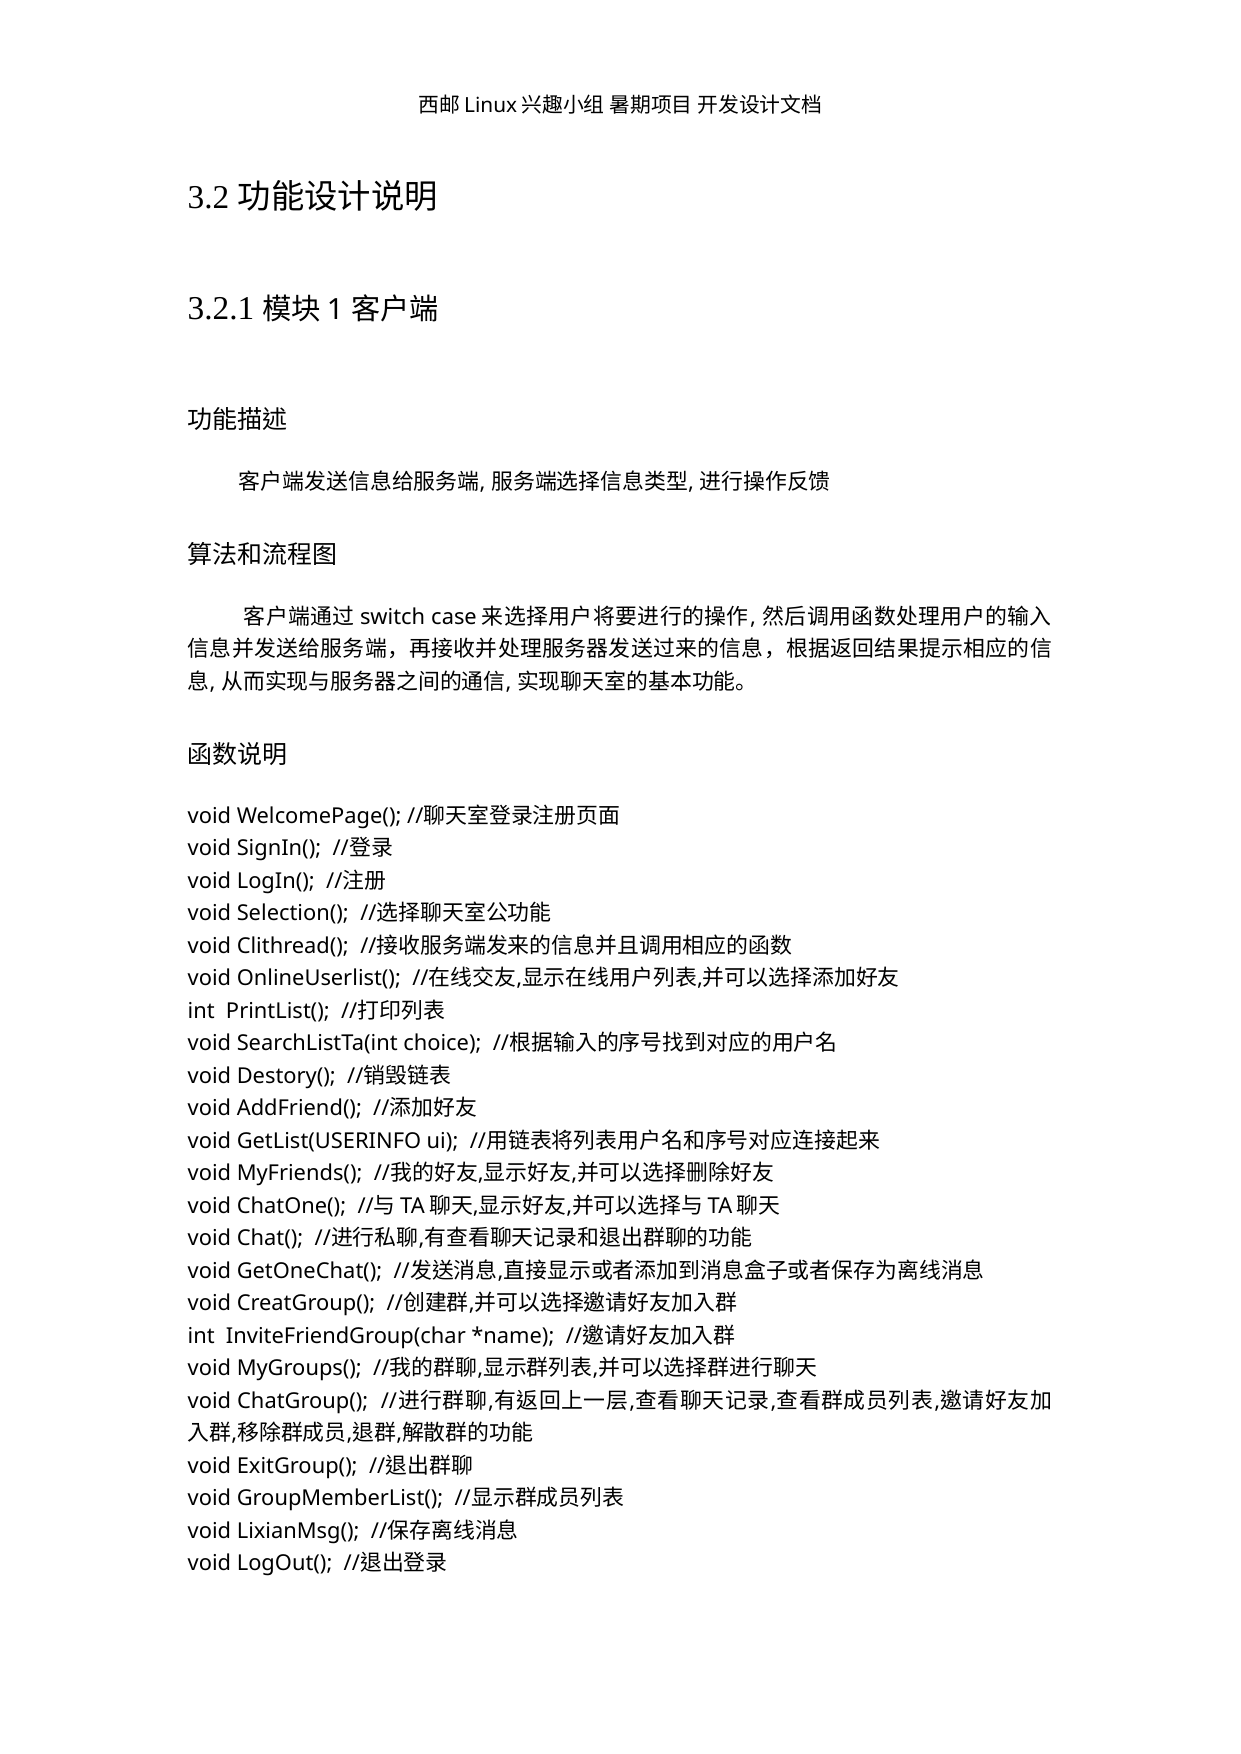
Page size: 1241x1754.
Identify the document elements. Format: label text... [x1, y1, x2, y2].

text void Chat(); //进行私聊,有查看聊天记录和退出群聊的功能 [187, 1221, 1053, 1253]
text void LogOut(); //退出登录 [187, 1546, 1053, 1578]
text void ChatOne(); //与TA聊天,显示好友,并可以选择与TA聊天 [187, 1188, 1053, 1221]
text void LixianMsg(); //保存离线消息 [187, 1513, 1053, 1546]
text void GroupMemberList(); //显示群成员列表 [187, 1481, 1053, 1513]
text void Clithread(); //接收服务端发来的信息并且调用相应的函数 [187, 928, 1053, 961]
text 客户端发送信息给服务端, 服务端选择信息类型, 进行操作反馈 [187, 463, 1053, 496]
text void GetOneChat(); //发送消息,直接显示或者添加到消息盒子或者保存为离线消息 [187, 1253, 1053, 1286]
text void ChatGroup(); //进行群聊,有返回上一层,查看聊天记录,查看群成员列表,邀请好友加入群,移除群成员,退群,解散群的功能 [187, 1383, 1053, 1448]
text void MyGroups(); //我的群聊,显示群列表,并可以选择群进行聊天 [187, 1351, 1053, 1383]
text void Selection(); //选择聊天室公功能 [187, 896, 1053, 928]
text void Destory(); //销毁链表 [187, 1058, 1053, 1091]
text void MyFriends(); //我的好友,显示好友,并可以选择删除好友 [187, 1156, 1053, 1188]
subtitle 功能描述 [187, 386, 1053, 451]
subtitle 函数说明 [187, 721, 1053, 786]
text int PrintList(); //打印列表 [187, 993, 1053, 1026]
text void AddFriend(); //添加好友 [187, 1091, 1053, 1123]
text 客户端通过switch case来选择用户将要进行的操作, 然后调用函数处理用户的输入信息并发送给服务端，再接收并处理服务器发送过来的信息，根据返回结果提示相应的信息, 从而实现与服务器之间的通信, 实现聊天室的基本功能。 [187, 598, 1053, 696]
subtitle 算法和流程图 [187, 521, 1053, 586]
text void WelcomePage(); //聊天室登录注册页面 [187, 798, 1053, 831]
text void ExitGroup(); //退出群聊 [187, 1448, 1053, 1481]
subtitle 功能设计说明 [187, 162, 1053, 227]
text void CreatGroup(); //创建群,并可以选择邀请好友加入群 [187, 1286, 1053, 1318]
text void SearchListTa(int choice); //根据输入的序号找到对应的用户名 [187, 1026, 1053, 1058]
subtitle 模块1 客户端 [187, 276, 1053, 341]
text void LogIn(); //注册 [187, 863, 1053, 896]
text void GetList(USERINFO ui); //用链表将列表用户名和序号对应连接起来 [187, 1123, 1053, 1156]
text void OnlineUserlist(); //在线交友,显示在线用户列表,并可以选择添加好友 [187, 961, 1053, 993]
text void SignIn(); //登录 [187, 831, 1053, 863]
text int InviteFriendGroup(char *name); //邀请好友加入群 [187, 1318, 1053, 1351]
